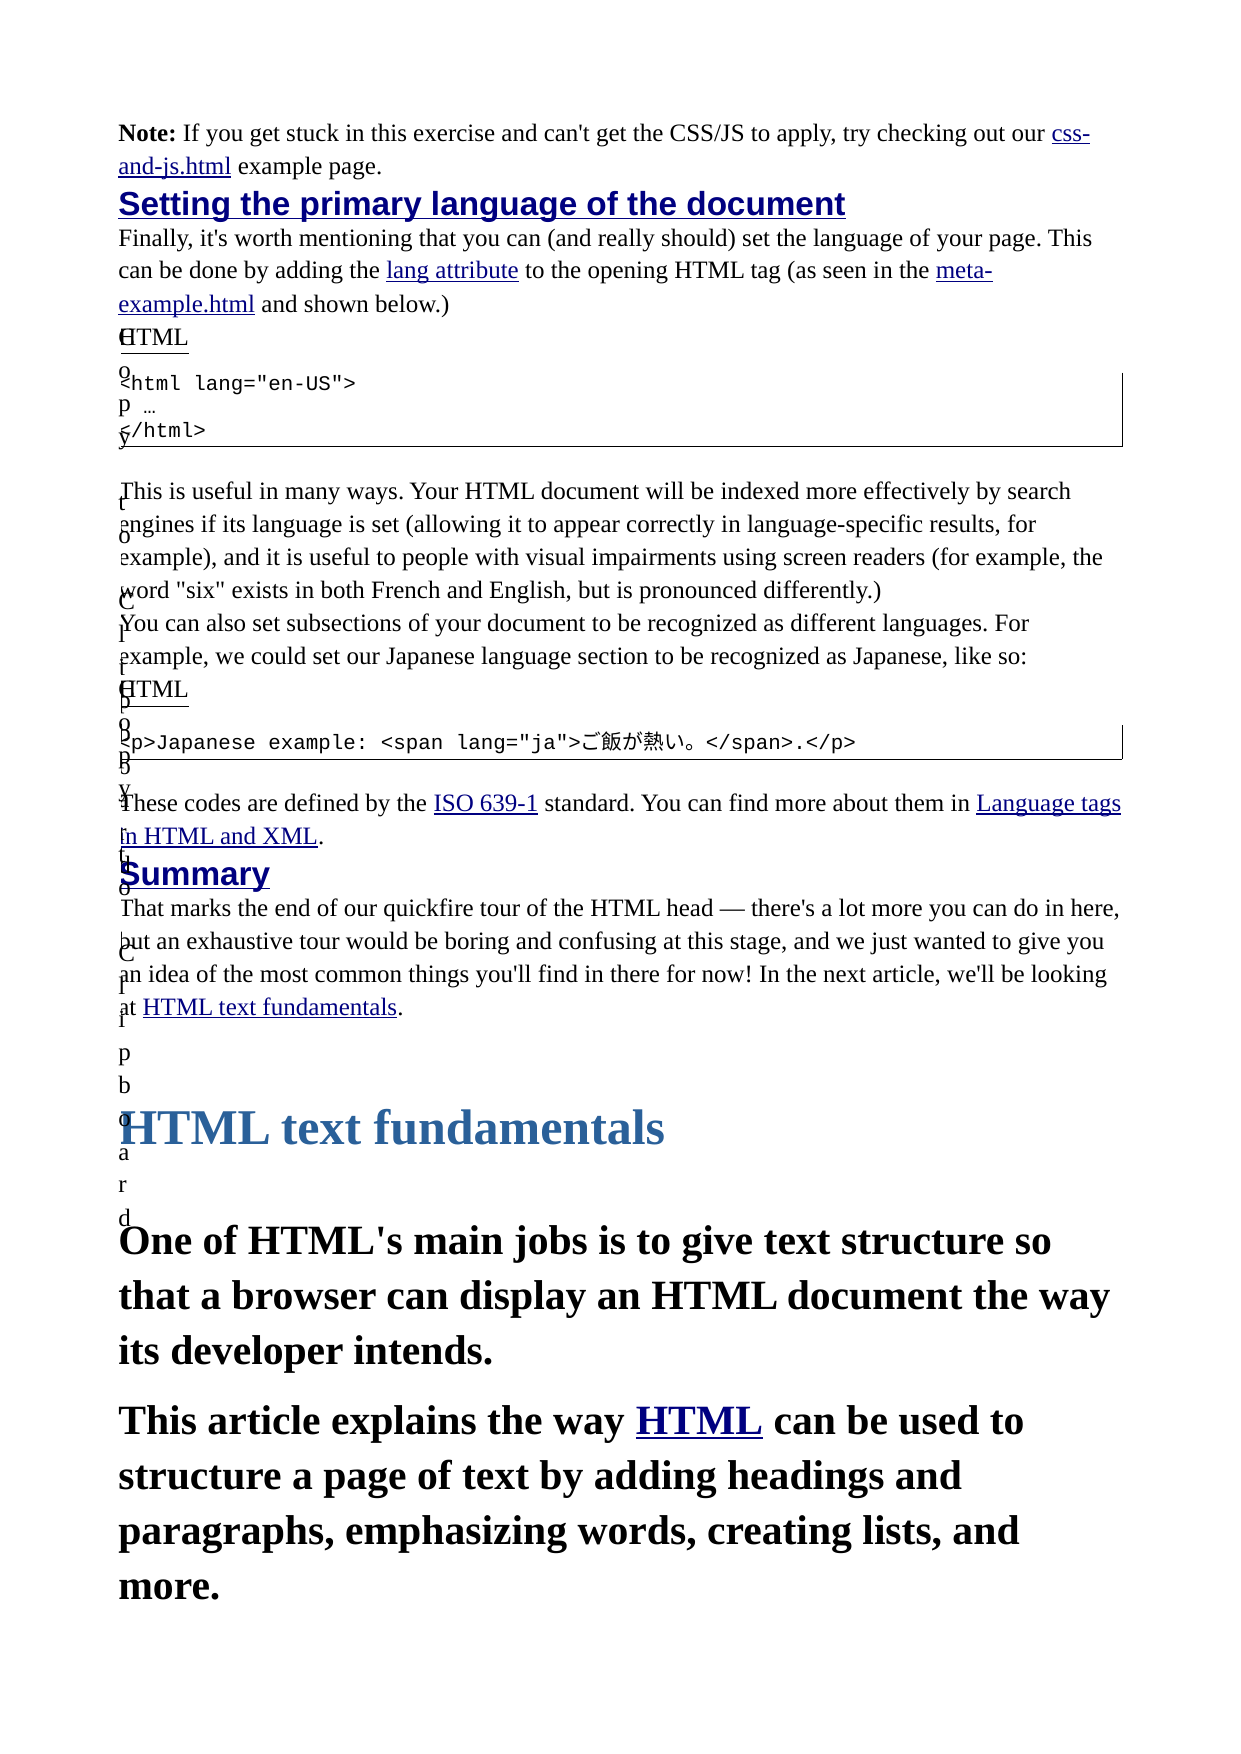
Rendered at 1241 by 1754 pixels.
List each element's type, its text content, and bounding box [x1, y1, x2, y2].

text … [121, 396, 1122, 420]
subtitle HTML text fundamentals [121, 1098, 1122, 1155]
text Finally, it's worth mentioning that you can (and really should) set the language of your page. This can be done by adding the lang attribute to the opening HTML tag (as seen in the meta-example.html and shown below.) [118, 223, 1122, 317]
text HTML [121, 674, 1122, 706]
text You can also set subsections of your document to be recognized as different languages. For example, we could set our Japanese language section to be recognized as Japanese, like so: [121, 608, 1122, 670]
text <html lang="en-US"> [121, 373, 1122, 396]
subtitle Summary [122, 854, 1122, 893]
text <p>Japanese example: <span lang="ja">ご飯が熱い。</span>.</p> [121, 725, 1122, 759]
text One of HTML's main jobs is to give text structure so that a browser can display an HTML document the way its developer intends. [118, 1216, 1122, 1374]
text </html> [121, 420, 1122, 446]
text HTML [121, 322, 1122, 353]
text These codes are defined by the ISO 639-1 standard. You can find more about them in Language tags in HTML and XML. [121, 788, 1122, 850]
subtitle Setting the primary language of the document [118, 184, 1122, 223]
text Note: If you get stuck in this exercise and can't get the CSS/JS to apply, try checking out our css-and-js.html example page. [118, 118, 1122, 180]
text This is useful in many ways. Your HTML document will be indexed more effectively by search engines if its language is set (allowing it to appear correctly in language-specific results, for example), and it is useful to people with visual impairments using screen readers (for example, the word "six" exists in both French and English, but is pronounced differently.) [121, 476, 1122, 604]
text That marks the end of our quickfire tour of the HTML head — there's a lot more you can do in here, but an exhaustive tour would be boring and confusing at this stage, and we just wanted to give you an idea of the most common things you'll find in there for now! In the next article, we'll be looking at HTML text fundamentals. [121, 893, 1122, 1021]
text This article explains the way HTML can be used to structure a page of text by adding headings and paragraphs, emphasizing words, creating lists, and more. [118, 1396, 1122, 1609]
